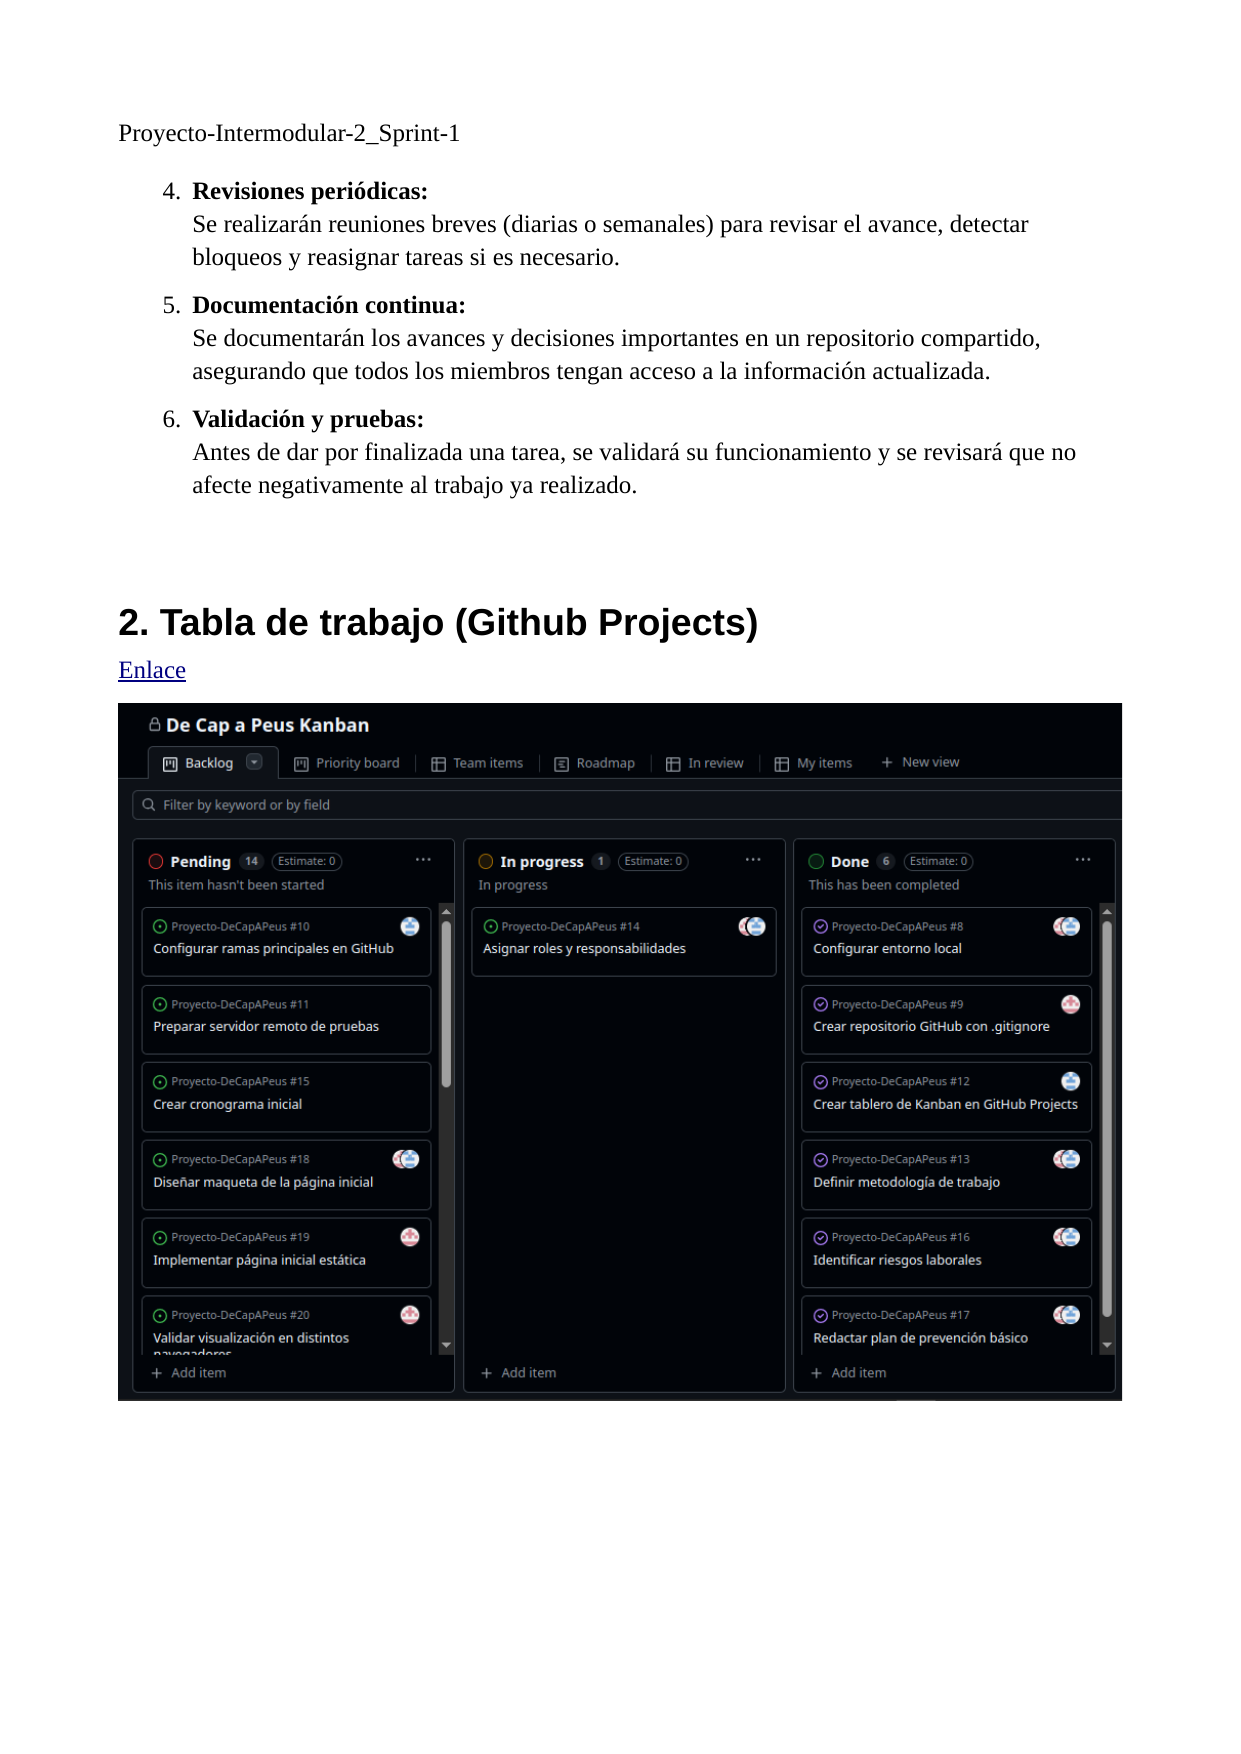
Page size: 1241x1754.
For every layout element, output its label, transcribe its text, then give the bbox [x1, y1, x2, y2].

text Enlace [118, 655, 1122, 684]
list Revisiones periódicas: Se realizarán reuniones breves (diarias o semanales) para revisar el avance, detectar bloqueos y reasignar tareas si es necesario. [162, 176, 1122, 271]
picture [118, 703, 1123, 1401]
subtitle 2. Tabla de trabajo (Github Projects) [118, 600, 1122, 643]
list Validación y pruebas: Antes de dar por finalizada una tarea, se validará su funcionamiento y se revisará que no afecte negativamente al trabajo ya realizado. [162, 404, 1122, 498]
list Documentación continua: Se documentarán los avances y decisiones importantes en un repositorio compartido, asegurando que todos los miembros tengan acceso a la información actualizada. [162, 290, 1122, 385]
